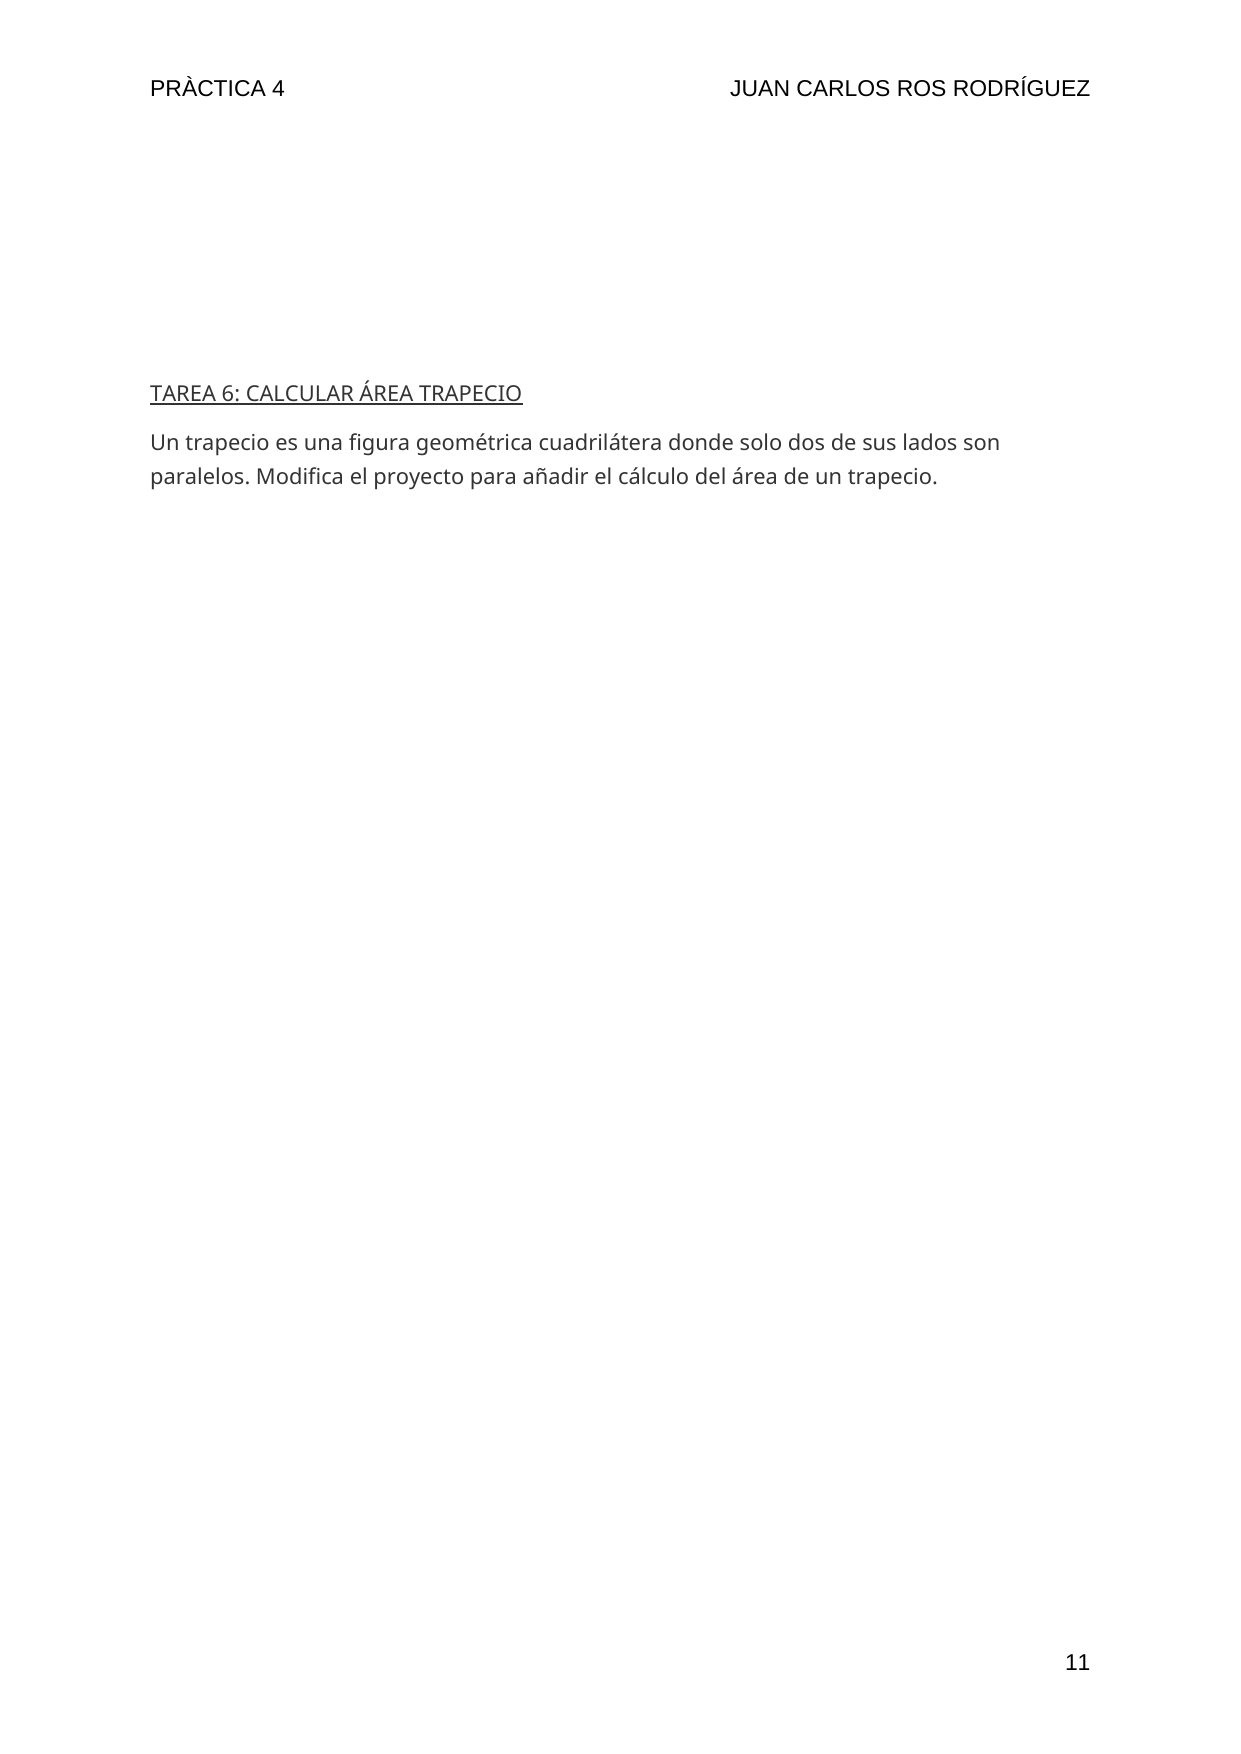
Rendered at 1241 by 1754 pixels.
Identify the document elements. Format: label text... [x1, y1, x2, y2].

text Un trapecio es una figura geométrica cuadrilátera donde solo dos de sus lados son paralelos. Modifica el proyecto para añadir el cálculo del área de un trapecio. [150, 427, 1090, 491]
text TAREA 6: CALCULAR ÁREA TRAPECIO [150, 378, 1090, 408]
